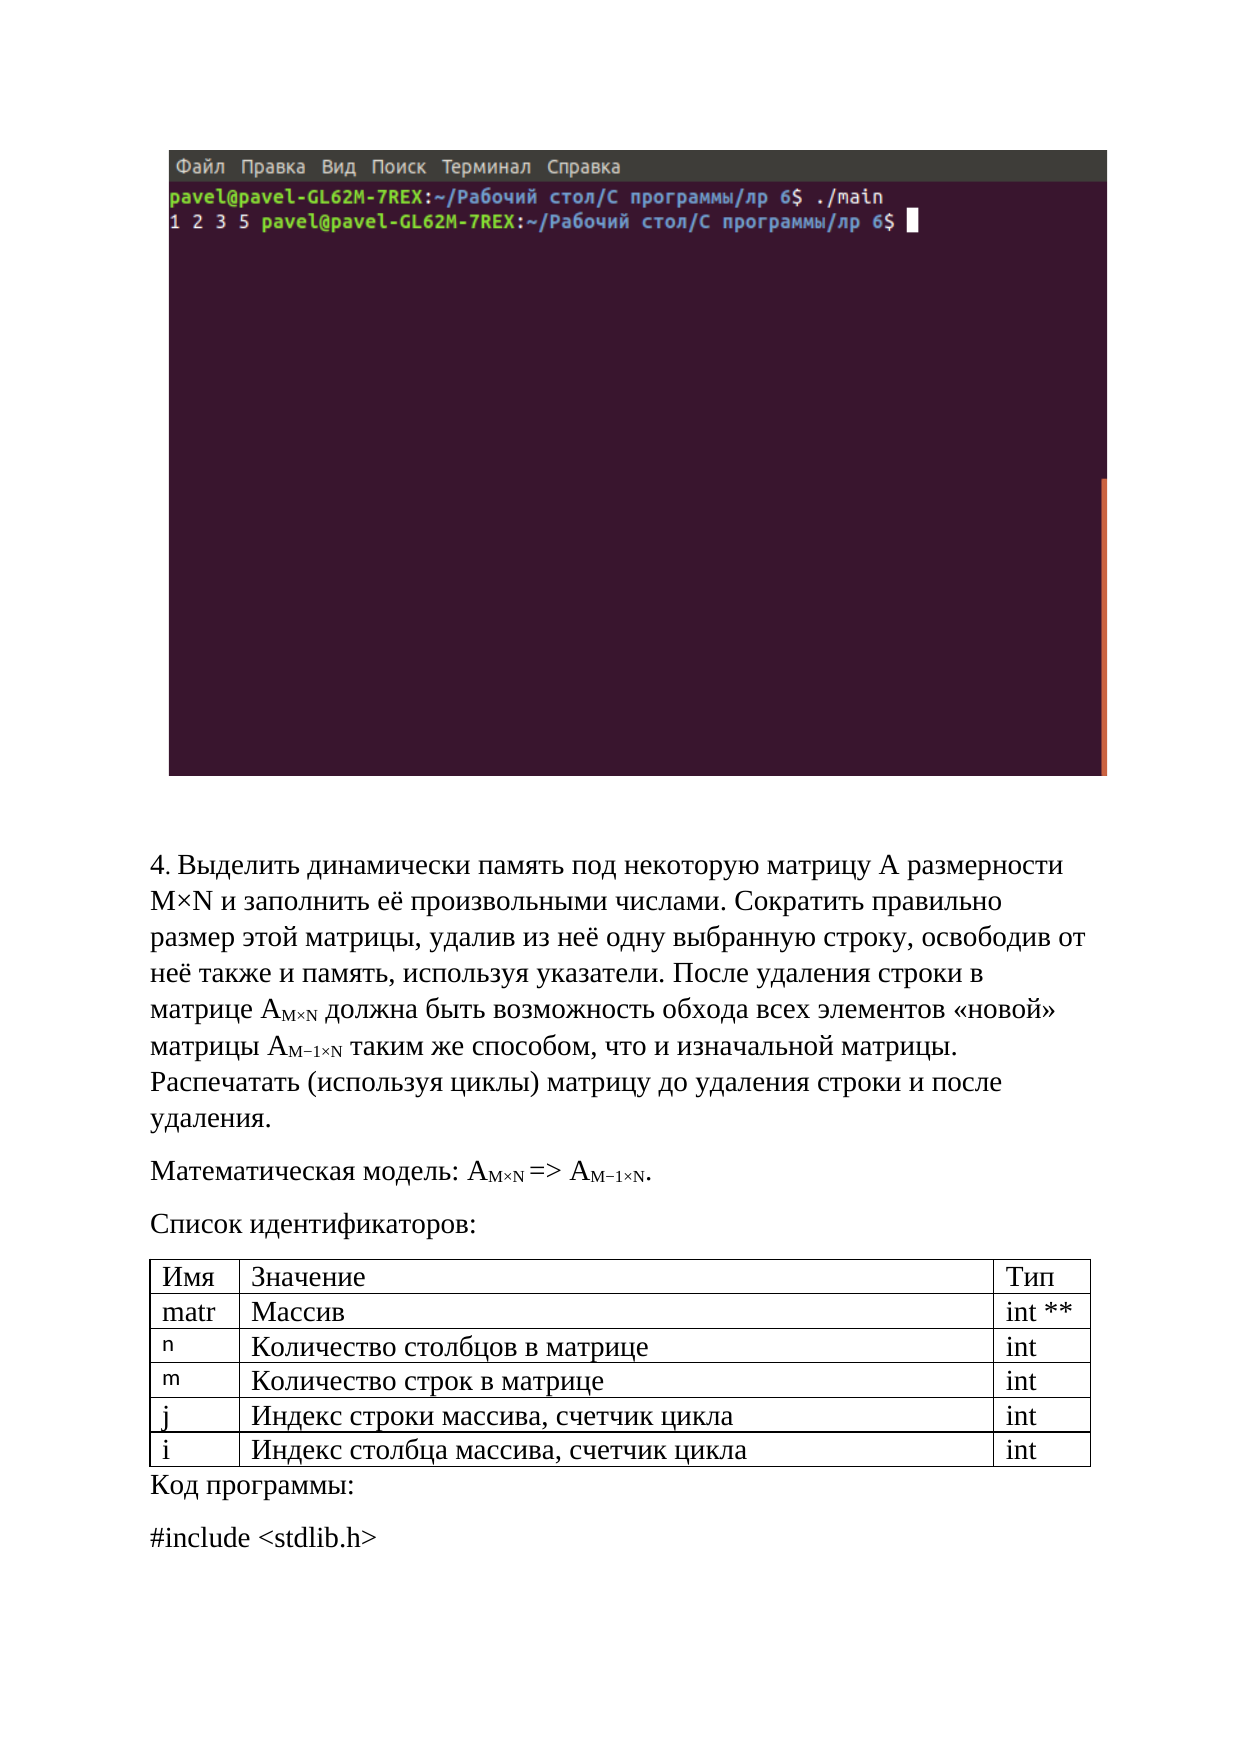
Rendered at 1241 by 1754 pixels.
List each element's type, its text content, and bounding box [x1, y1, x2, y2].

text 4. Выделить динамически память под некоторую матрицу A размерности M×N и заполнить её произвольными числами. Сократить правильно размер этой матрицы, удалив из неё одну выбранную строку, освободив от неё также и память, используя указатели. После удаления строки в матрице AM×N должна быть возможность обхода всех элементов «новой» матрицы AM−1×N таким же способом, что и изначальной матрицы. Распечатать (используя циклы) матрицу до удаления строки и после удаления. [150, 847, 1090, 1134]
text Математическая модель: AM×N => AM−1×N. [150, 1153, 1090, 1186]
table_cell matr [151, 1294, 239, 1328]
text Код программы: [150, 1467, 1090, 1501]
table_cell n [151, 1329, 239, 1362]
table_cell Массив [240, 1294, 993, 1328]
table_cell i [151, 1433, 239, 1466]
table_cell Индекс столбца массива, счетчик цикла [240, 1433, 993, 1466]
table_header Значение [240, 1260, 993, 1293]
table_header Тип [994, 1260, 1090, 1293]
table_cell int [994, 1363, 1090, 1397]
text Список идентификаторов: [150, 1206, 1090, 1239]
table_cell int [994, 1329, 1090, 1362]
table_header Имя [151, 1260, 239, 1293]
table_cell int [994, 1398, 1090, 1431]
table_cell Индекс строки массива, счетчик цикла [240, 1398, 993, 1431]
text #include <stdlib.h> [150, 1520, 1090, 1553]
table_cell Количество столбцов в матрице [240, 1329, 993, 1362]
table_cell j [151, 1398, 239, 1431]
table_cell Количество строк в матрице [240, 1363, 993, 1397]
table_cell int [994, 1433, 1090, 1466]
table_cell m [151, 1363, 239, 1397]
table_cell int ** [994, 1294, 1090, 1328]
picture [168, 150, 1108, 776]
